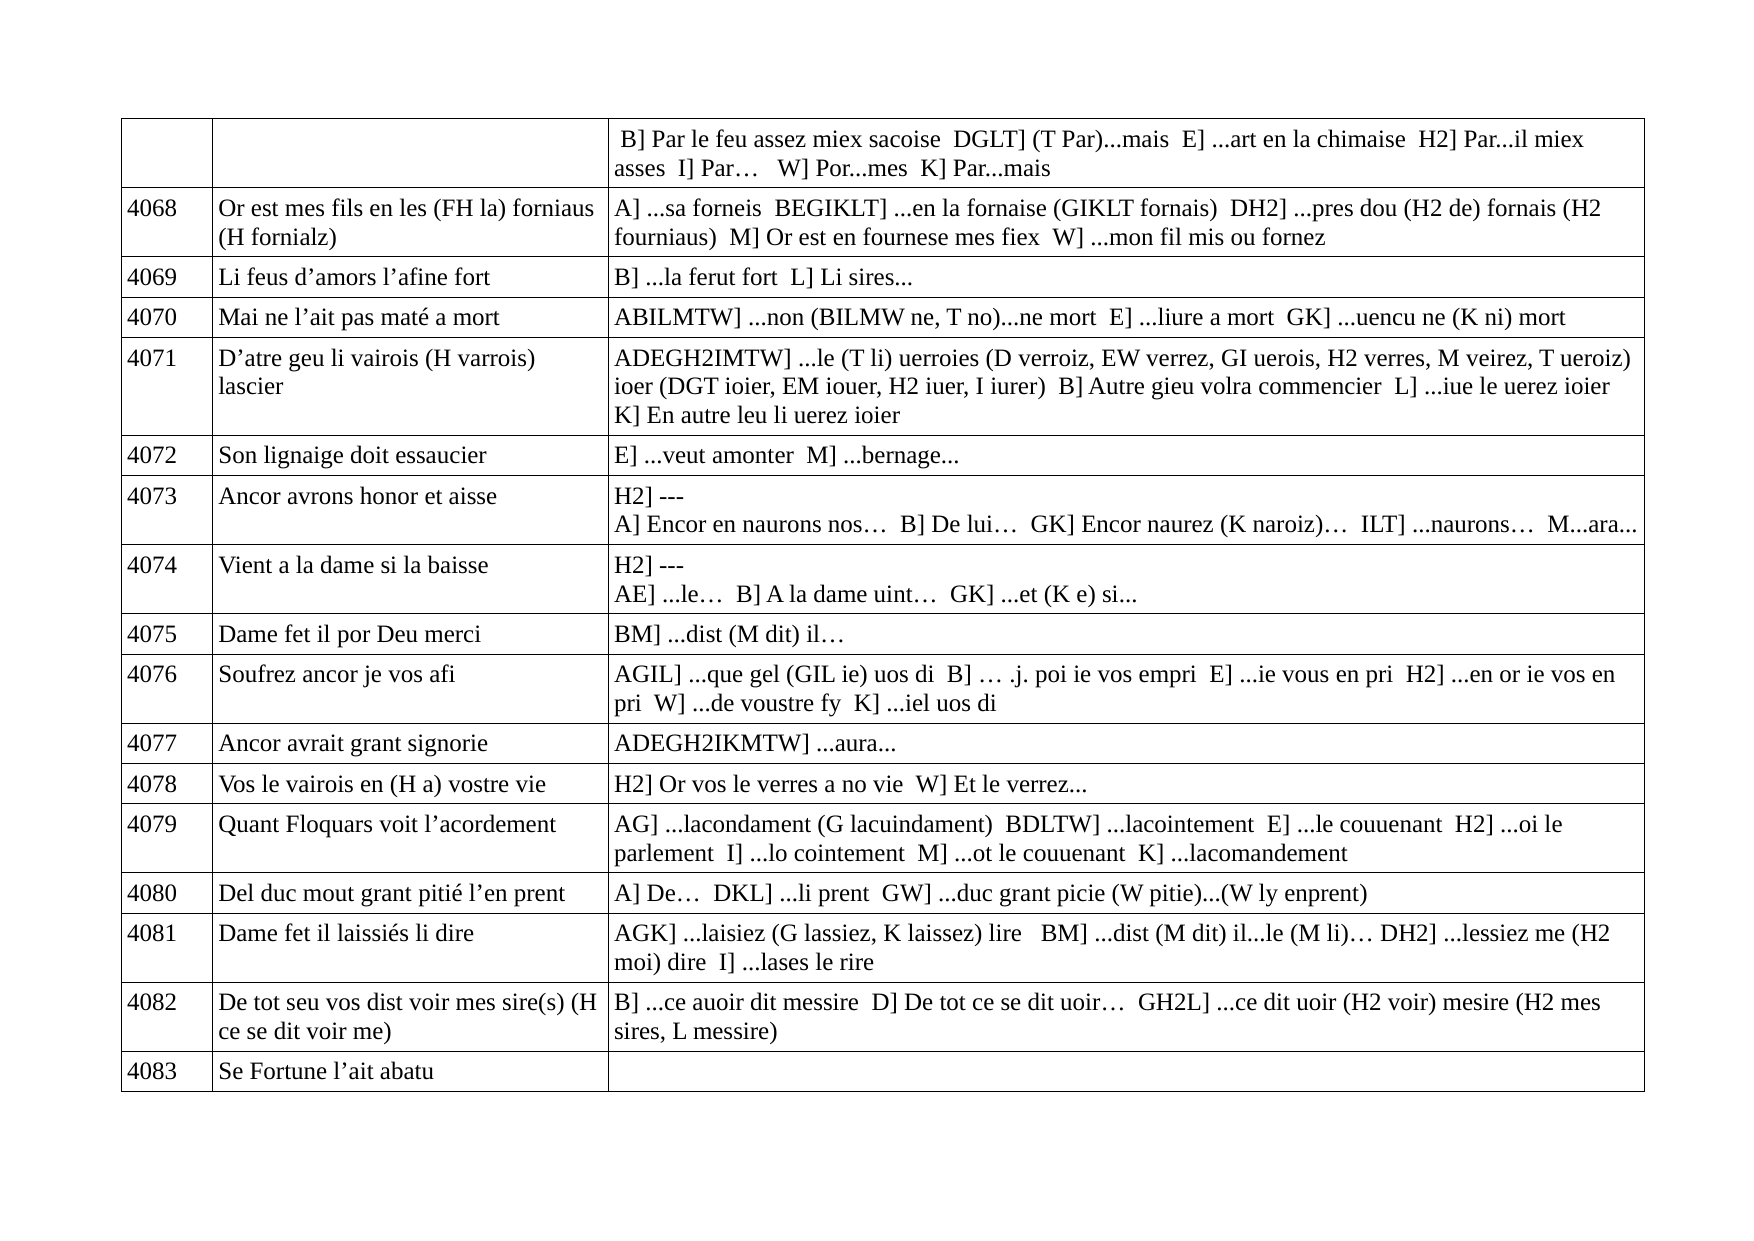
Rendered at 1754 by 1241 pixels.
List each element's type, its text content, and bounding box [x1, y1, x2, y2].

table_cell 4076 [122, 655, 212, 722]
table_cell B] ...ce auoir dit messire D] De tot ce se dit uoir… GH2L] ...ce dit uoir (H2 voir) mesire (H2 mes sires, L messire) [609, 983, 1644, 1051]
table_cell 4082 [122, 983, 212, 1051]
table_cell 4074 [122, 545, 212, 613]
table_cell 4070 [122, 298, 212, 337]
table_cell 4075 [122, 614, 212, 653]
table_cell Vient a la dame si la baisse [213, 545, 608, 613]
table_cell 4068 [122, 188, 212, 256]
table_cell H2] Or vos le verres a no vie W] Et le verrez... [609, 764, 1644, 803]
table_cell A] ...sa forneis BEGIKLT] ...en la fornaise (GIKLT fornais) DH2] ...pres dou (H2 de) fornais (H2 fourniaus) M] Or est en fournese mes fiex W] ...mon fil mis ou fornez [609, 188, 1644, 256]
table_cell Quant Floquars voit l’acordement [213, 804, 608, 872]
table_cell [213, 119, 608, 187]
table_cell Vos le vairois en (H a) vostre vie [213, 764, 608, 803]
table_cell Li feus d’amors l’afine fort [213, 257, 608, 297]
table_cell E] ...veut amonter M] ...bernage... [609, 436, 1644, 475]
table_cell Soufrez ancor je vos afi [213, 655, 608, 722]
table_cell Son lignaige doit essaucier [213, 436, 608, 475]
table_cell BM] ...dist (M dit) il… [609, 614, 1644, 653]
table_cell 4081 [122, 914, 212, 982]
table_cell Ancor avrons honor et aisse [213, 476, 608, 544]
table_cell Ancor avrait grant signorie [213, 724, 608, 763]
table_cell ADEGH2IKMTW] ...aura... [609, 724, 1644, 763]
table_cell De tot seu vos dist voir mes sire(s) (H ce se dit voir me) [213, 983, 608, 1051]
table_cell Se Fortune l’ait abatu [213, 1052, 608, 1091]
table_cell [122, 119, 212, 187]
table_cell AGIL] ...que gel (GIL ie) uos di B] … .j. poi ie vos empri E] ...ie vous en pri H2] ...en or ie vos en pri W] ...de voustre fy K] ...iel uos di [609, 655, 1644, 722]
table_cell Or est mes fils en les (FH la) forniaus (H fornialz) [213, 188, 608, 256]
table_cell Mai ne l’ait pas maté a mort [213, 298, 608, 337]
table_cell 4079 [122, 804, 212, 872]
table_cell Del duc mout grant pitié l’en prent [213, 873, 608, 912]
table_cell 4073 [122, 476, 212, 544]
table_cell 4071 [122, 338, 212, 435]
table_cell ADEGH2IMTW] ...le (T li) uerroies (D verroiz, EW verrez, GI uerois, H2 verres, M veirez, T ueroiz) ioer (DGT ioier, EM iouer, H2 iuer, I iurer) B] Autre gieu volra commencier L] ...iue le uerez ioier K] En autre leu li uerez ioier [609, 338, 1644, 435]
table_cell 4083 [122, 1052, 212, 1091]
table_cell [609, 1052, 1644, 1091]
table_cell 4078 [122, 764, 212, 803]
table_cell AGK] ...laisiez (G lassiez, K laissez) lire BM] ...dist (M dit) il...le (M li)… DH2] ...lessiez me (H2 moi) dire I] ...lases le rire [609, 914, 1644, 982]
table_cell D’atre geu li vairois (H varrois) lascier [213, 338, 608, 435]
table_cell 4069 [122, 257, 212, 297]
table_cell Dame fet il por Deu merci [213, 614, 608, 653]
table_cell 4080 [122, 873, 212, 912]
table_cell H2] --- AE] ...le… B] A la dame uint… GK] ...et (K e) si... [609, 545, 1644, 613]
table_cell B] ...la ferut fort L] Li sires... [609, 257, 1644, 297]
table_cell 4072 [122, 436, 212, 475]
table_cell ABILMTW] ...non (BILMW ne, T no)...ne mort E] ...liure a mort GK] ...uencu ne (K ni) mort [609, 298, 1644, 337]
table_cell B] Par le feu assez miex sacoise DGLT] (T Par)...mais E] ...art en la chimaise H2] Par...il miex asses I] Par… W] Por...mes K] Par...mais [609, 119, 1644, 187]
table_cell Dame fet il laissiés li dire [213, 914, 608, 982]
table_cell H2] --- A] Encor en naurons nos… B] De lui… GK] Encor naurez (K naroiz)… ILT] ...naurons… M...ara... [609, 476, 1644, 544]
table_cell 4077 [122, 724, 212, 763]
table_cell A] De… DKL] ...li prent GW] ...duc grant picie (W pitie)...(W ly enprent) [609, 873, 1644, 912]
table_cell AG] ...lacondament (G lacuindament) BDLTW] ...lacointement E] ...le couuenant H2] ...oi le parlement I] ...lo cointement M] ...ot le couuenant K] ...lacomandement [609, 804, 1644, 872]
